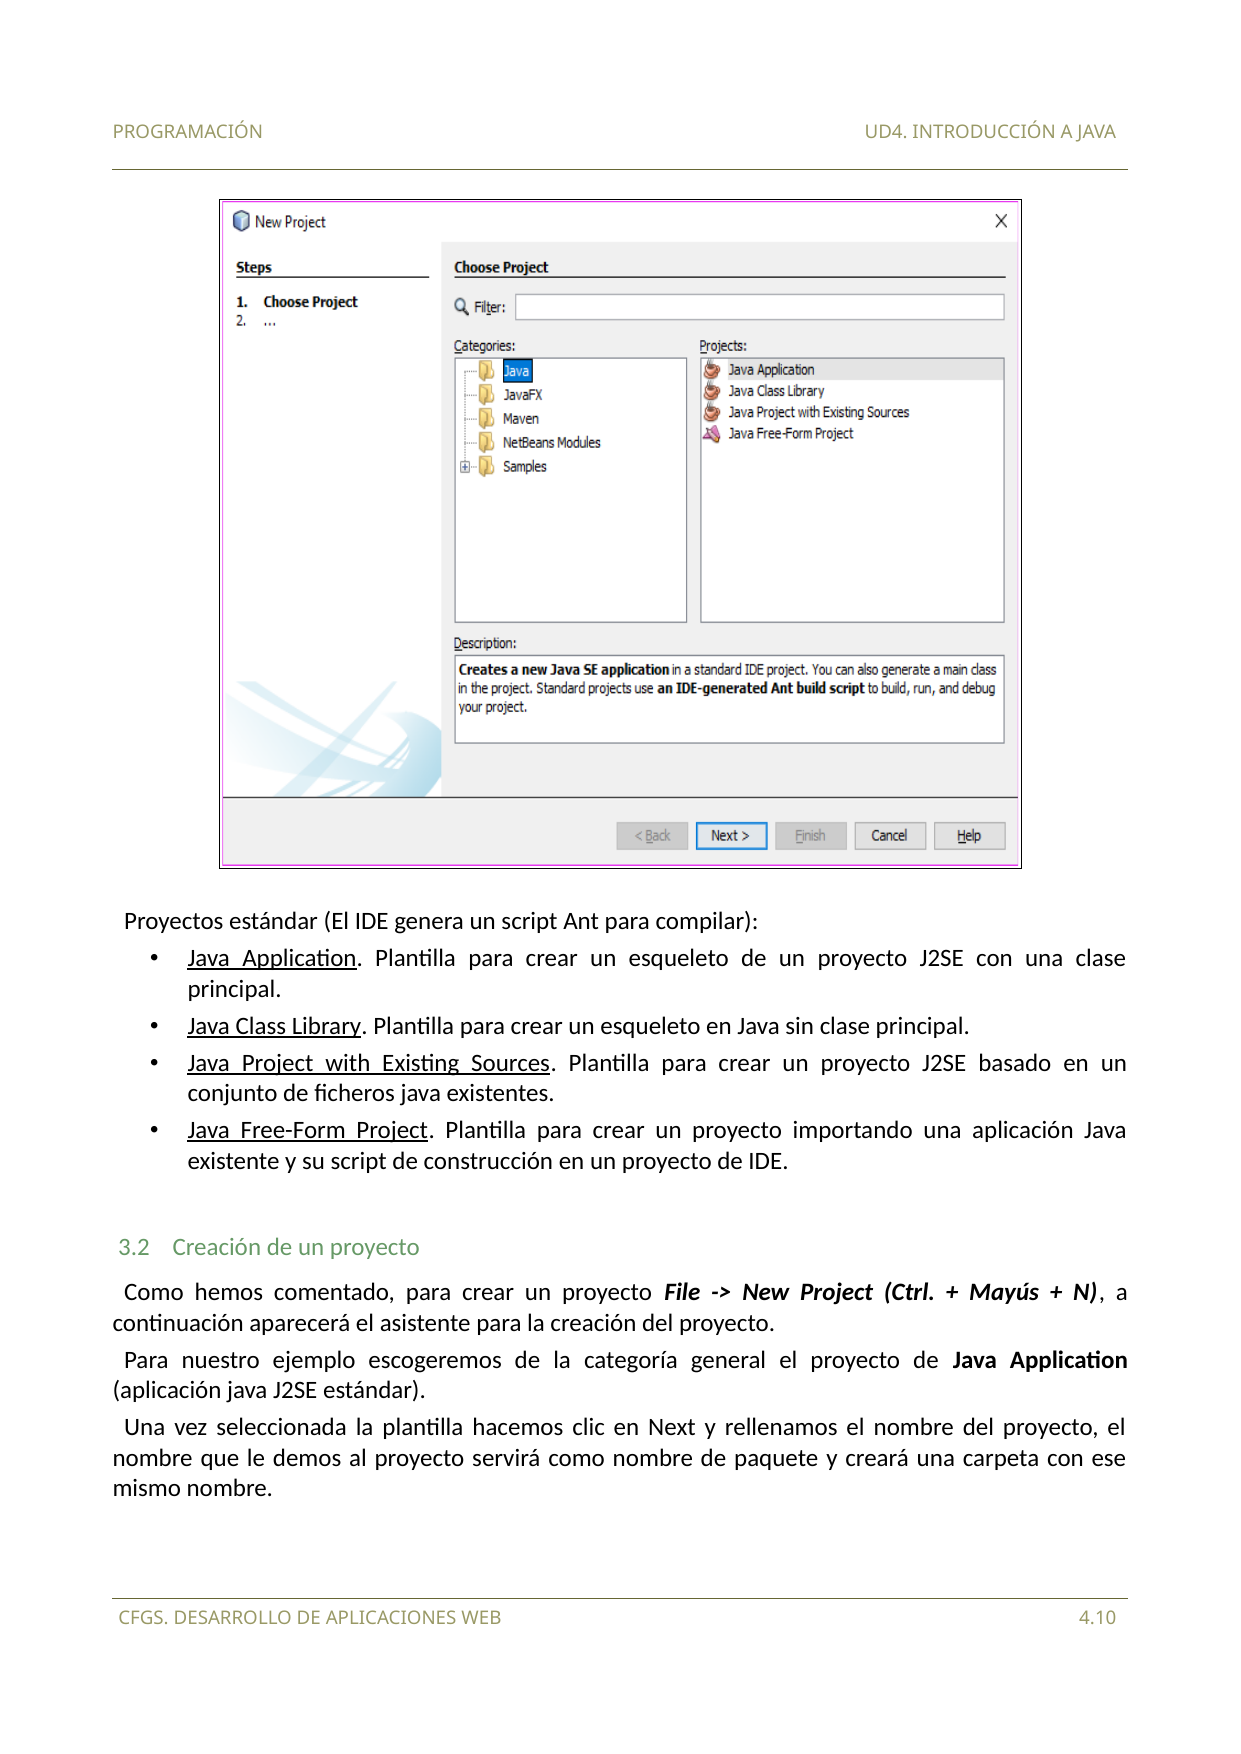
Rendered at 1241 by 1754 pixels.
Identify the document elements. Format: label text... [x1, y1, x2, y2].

list Java Application. Plantilla para crear un esqueleto de un proyecto J2SE con una clase principal. [150, 942, 1128, 1003]
subtitle Creación de un proyecto [112, 1231, 1128, 1262]
picture [222, 201, 1019, 866]
text Proyectos estándar (El IDE genera un script Ant para compilar): [112, 905, 1128, 936]
text Para nuestro ejemplo escogeremos de la categoría general el proyecto de Java Application (aplicación java J2SE estándar). [112, 1344, 1128, 1405]
text Como hemos comentado, para crear un proyecto File -> New Project (Ctrl. + Mayús + N), a continuación aparecerá el asistente para la creación del proyecto. [112, 1277, 1128, 1338]
text Una vez seleccionada la plantilla hacemos clic en Next y rellenamos el nombre del proyecto, el nombre que le demos al proyecto servirá como nombre de paquete y creará una carpeta con ese mismo nombre. [112, 1412, 1128, 1503]
list Java Class Library. Plantilla para crear un esqueleto en Java sin clase principal. [150, 1010, 1128, 1040]
list Java Free-Form Project. Plantilla para crear un proyecto importando una aplicación Java existente y su script de construcción en un proyecto de IDE. [150, 1114, 1128, 1175]
list Java Project with Existing Sources. Plantilla para crear un proyecto J2SE basado en un conjunto de ficheros java existentes. [150, 1047, 1128, 1108]
